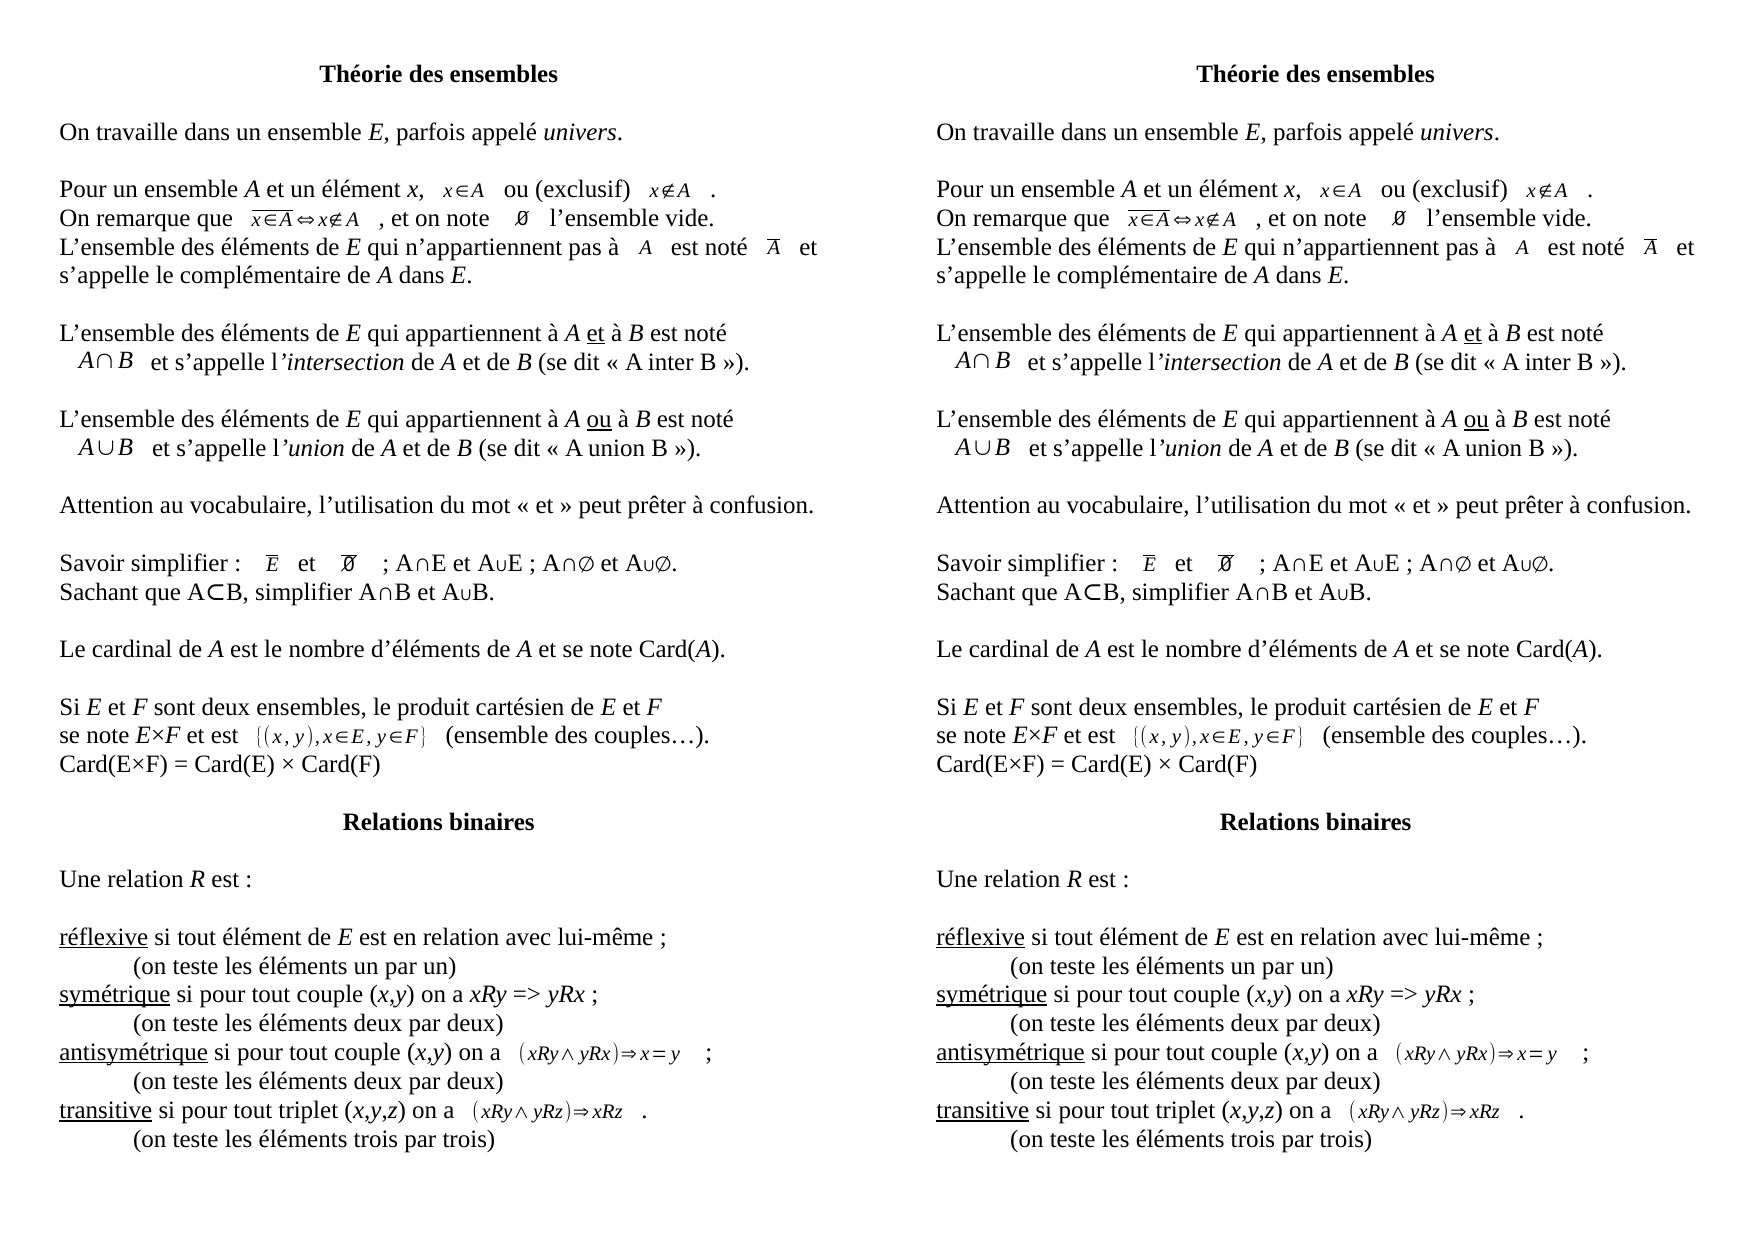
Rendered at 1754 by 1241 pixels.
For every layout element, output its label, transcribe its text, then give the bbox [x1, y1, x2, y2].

text (on teste les éléments trois par trois) [936, 1124, 1695, 1153]
text Sachant que A⊂B, simplifier A∩B et A∪B. [59, 577, 818, 605]
text (on teste les éléments trois par trois) [59, 1124, 818, 1153]
text (on teste les éléments un par un) [59, 951, 818, 979]
text transitive si pour tout triplet (x,y,z) on a. [936, 1095, 1695, 1124]
text antisymétrique si pour tout couple (x,y) on a ; [59, 1037, 818, 1066]
text Relations binaires [936, 807, 1695, 836]
text Pour un ensemble A et un élément x,ou (exclusif). [59, 174, 818, 203]
text L’ensemble des éléments de E qui n’appartiennent pas àest notéet s’appelle le complémentaire de A dans E. [59, 232, 818, 289]
text Théorie des ensembles [59, 59, 818, 88]
text réflexive si tout élément de E est en relation avec lui-même ; [59, 922, 818, 951]
text Si E et F sont deux ensembles, le produit cartésien de E et F [936, 692, 1695, 720]
text transitive si pour tout triplet (x,y,z) on a. [59, 1095, 818, 1124]
text symétrique si pour tout couple (x,y) on a xRy => yRx ; [936, 979, 1695, 1008]
text Card(E×F) = Card(E) × Card(F) [59, 749, 818, 778]
text Card(E×F) = Card(E) × Card(F) [936, 749, 1695, 778]
text se note E×F et est(ensemble des couples…). [59, 720, 818, 749]
text Relations binaires [59, 807, 818, 836]
text (on teste les éléments deux par deux) [936, 1008, 1695, 1037]
text antisymétrique si pour tout couple (x,y) on a ; [936, 1037, 1695, 1066]
text se note E×F et est(ensemble des couples…). [936, 720, 1695, 749]
text L’ensemble des éléments de E qui appartiennent à A ou à B est notéet s’appelle l’union de A et de B (se dit « A union B »). [936, 404, 1695, 462]
text Le cardinal de A est le nombre d’éléments de A et se note Card(A). [936, 634, 1695, 663]
text On travaille dans un ensemble E, parfois appelé univers. [59, 117, 818, 145]
text Théorie des ensembles [936, 59, 1695, 88]
text Une relation R est : [59, 864, 818, 893]
text symétrique si pour tout couple (x,y) on a xRy => yRx ; [59, 979, 818, 1008]
text L’ensemble des éléments de E qui appartiennent à A ou à B est notéet s’appelle l’union de A et de B (se dit « A union B »). [59, 404, 818, 462]
text Le cardinal de A est le nombre d’éléments de A et se note Card(A). [59, 634, 818, 663]
text Sachant que A⊂B, simplifier A∩B et A∪B. [936, 577, 1695, 605]
text On remarque que, et on note l’ensemble vide. [936, 203, 1695, 232]
text L’ensemble des éléments de E qui appartiennent à A et à B est notéet s’appelle l’intersection de A et de B (se dit « A inter B »). [936, 318, 1695, 375]
text L’ensemble des éléments de E qui n’appartiennent pas àest notéet s’appelle le complémentaire de A dans E. [936, 232, 1695, 289]
text Savoir simplifier : et ; A∩E et A∪E ; A∩∅ et A∪∅. [59, 548, 818, 577]
text Savoir simplifier : et ; A∩E et A∪E ; A∩∅ et A∪∅. [936, 548, 1695, 577]
text Attention au vocabulaire, l’utilisation du mot « et » peut prêter à confusion. [936, 490, 1695, 519]
text (on teste les éléments deux par deux) [59, 1066, 818, 1095]
text On remarque que, et on note l’ensemble vide. [59, 203, 818, 232]
text (on teste les éléments deux par deux) [59, 1008, 818, 1037]
text réflexive si tout élément de E est en relation avec lui-même ; [936, 922, 1695, 951]
text Pour un ensemble A et un élément x,ou (exclusif). [936, 174, 1695, 203]
text L’ensemble des éléments de E qui appartiennent à A et à B est notéet s’appelle l’intersection de A et de B (se dit « A inter B »). [59, 318, 818, 375]
text Une relation R est : [936, 864, 1695, 893]
text (on teste les éléments deux par deux) [936, 1066, 1695, 1095]
text On travaille dans un ensemble E, parfois appelé univers. [936, 117, 1695, 145]
text (on teste les éléments un par un) [936, 951, 1695, 979]
text Attention au vocabulaire, l’utilisation du mot « et » peut prêter à confusion. [59, 490, 818, 519]
text Si E et F sont deux ensembles, le produit cartésien de E et F [59, 692, 818, 720]
